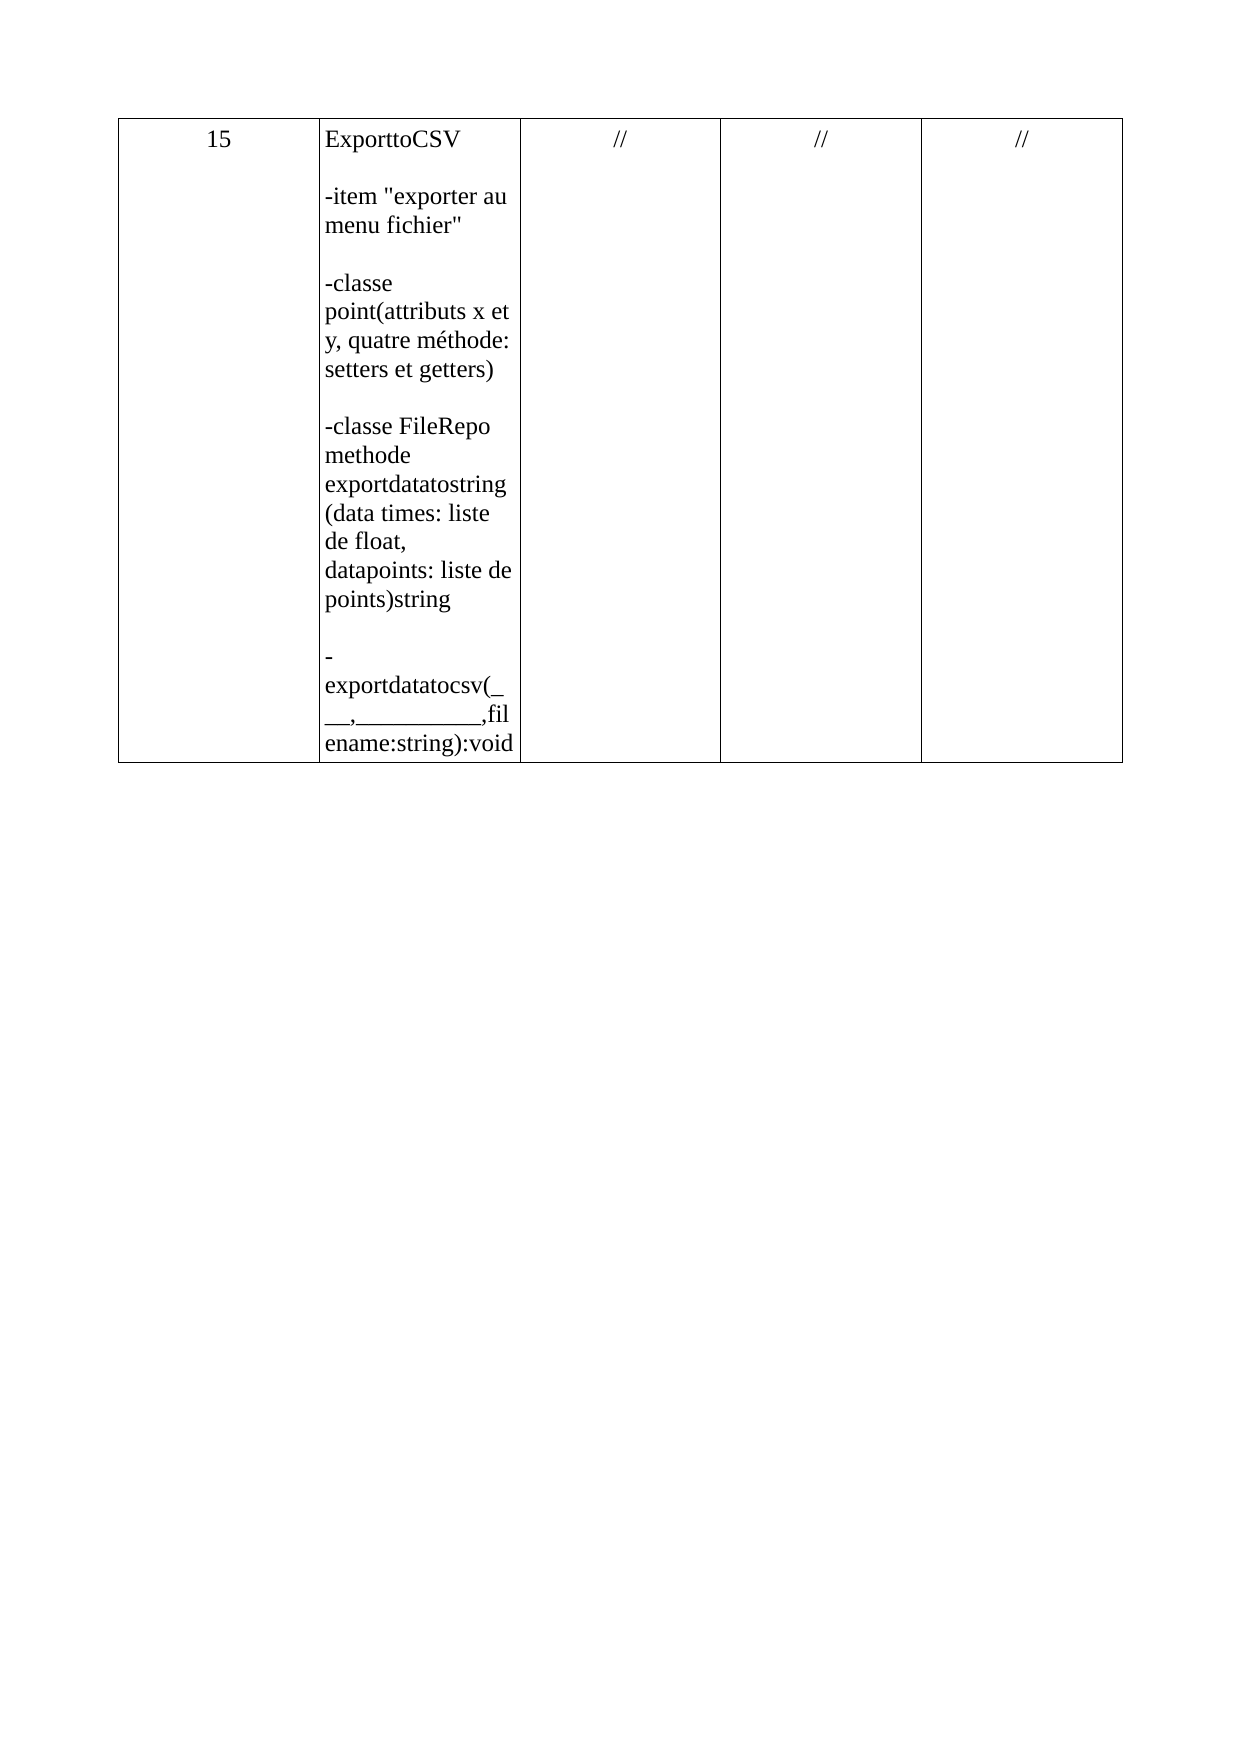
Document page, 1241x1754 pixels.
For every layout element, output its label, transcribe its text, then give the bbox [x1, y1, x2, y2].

table_cell // [922, 119, 1122, 762]
table_cell // [721, 119, 921, 762]
table_cell // [521, 119, 720, 762]
table_cell 15 [119, 119, 319, 762]
table_cell ExporttoCSV -item "exporter au menu fichier" -classe point(attributs x et y, quatre méthode: setters et getters) -classe FileRepo methode exportdatatostring(data times: liste de float, datapoints: liste de points)string -exportdatatocsv(___,__________,filename:string):void [320, 119, 520, 762]
